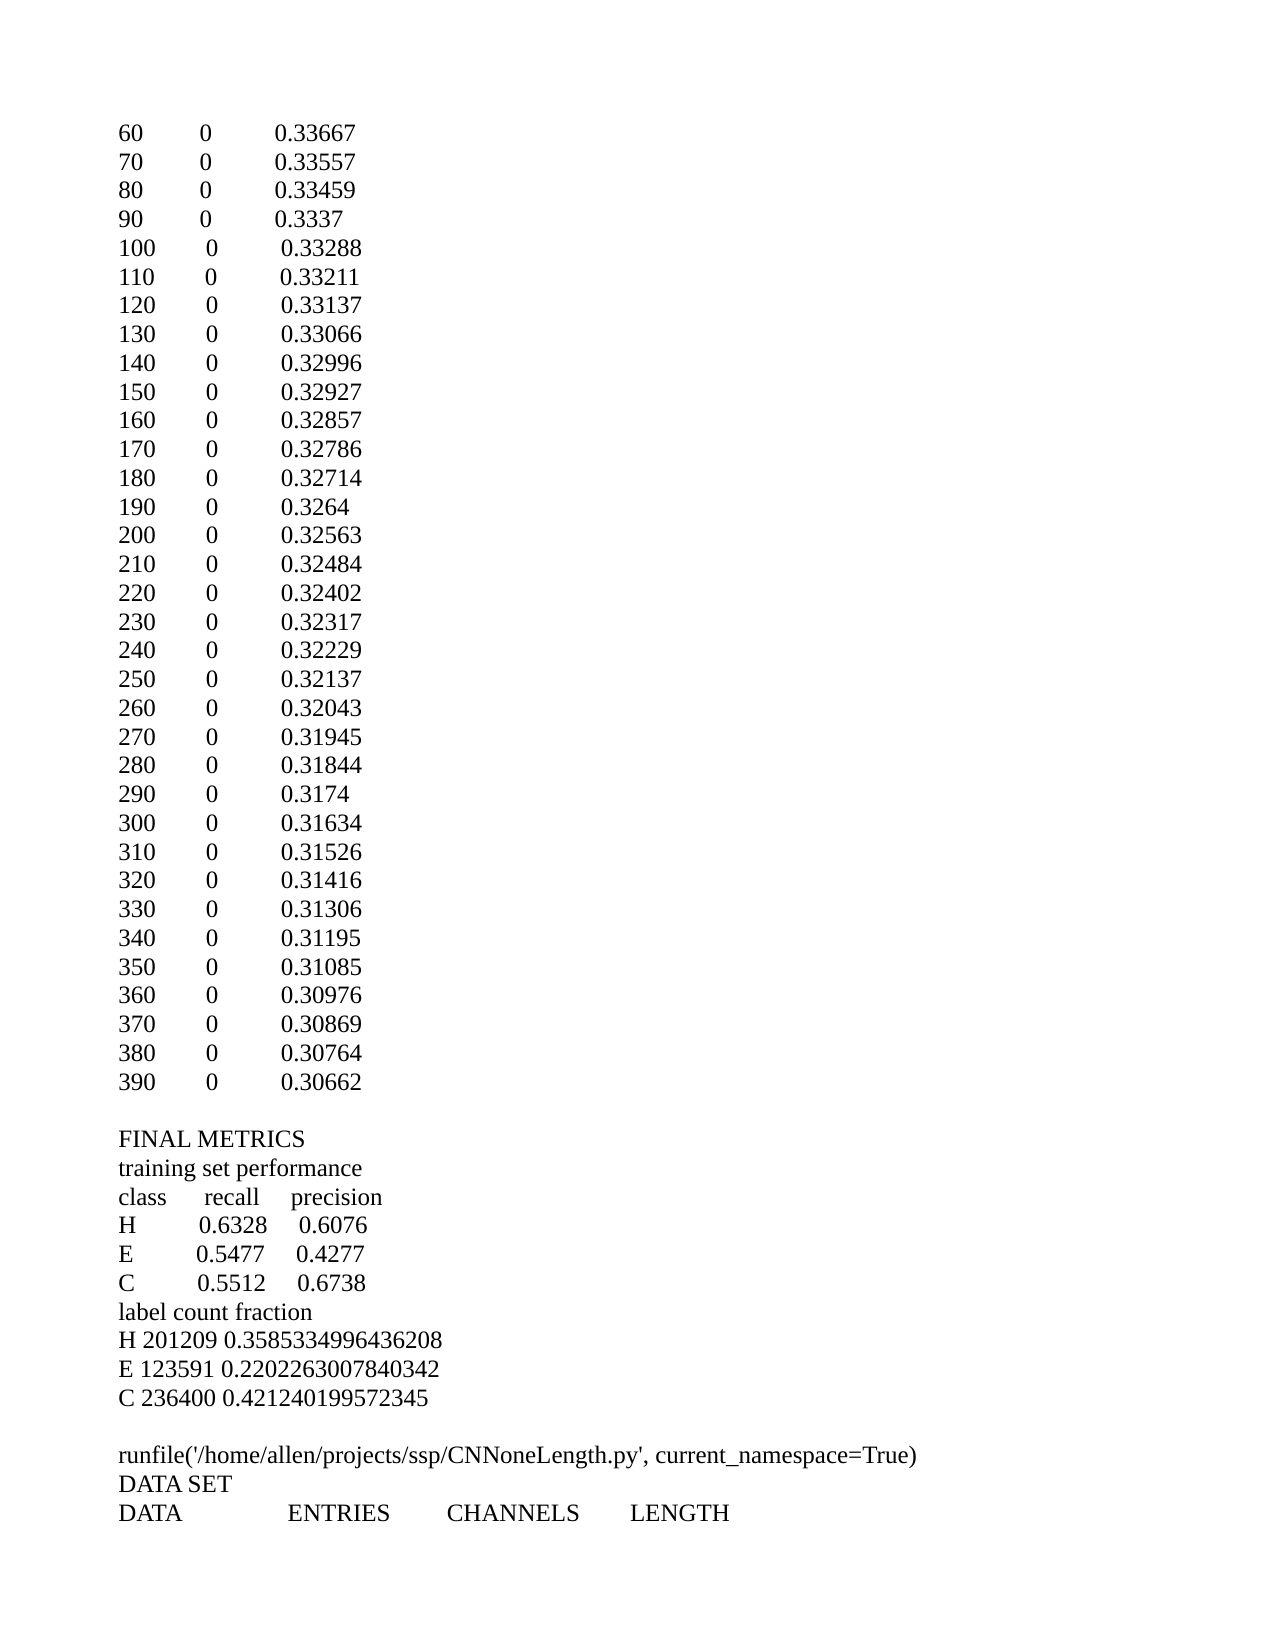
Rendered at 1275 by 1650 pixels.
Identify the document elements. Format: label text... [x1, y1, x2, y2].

text 320 0 0.31416 [118, 866, 1157, 894]
text DATA SET [118, 1469, 1157, 1498]
text 370 0 0.30869 [118, 1009, 1157, 1038]
text 120 0 0.33137 [118, 291, 1157, 319]
text 360 0 0.30976 [118, 981, 1157, 1009]
text 190 0 0.3264 [118, 492, 1157, 521]
text 150 0 0.32927 [118, 377, 1157, 406]
text C 236400 0.421240199572345 [118, 1383, 1157, 1412]
text E 0.5477 0.4277 [118, 1239, 1157, 1268]
text 300 0 0.31634 [118, 808, 1157, 837]
text 80 0 0.33459 [118, 176, 1157, 204]
text 380 0 0.30764 [118, 1038, 1157, 1067]
text 70 0 0.33557 [118, 147, 1157, 176]
text label count fraction [118, 1297, 1157, 1326]
text 250 0 0.32137 [118, 664, 1157, 693]
text 290 0 0.3174 [118, 779, 1157, 808]
text H 0.6328 0.6076 [118, 1211, 1157, 1239]
text 90 0 0.3337 [118, 204, 1157, 233]
text 350 0 0.31085 [118, 952, 1157, 981]
text 310 0 0.31526 [118, 837, 1157, 866]
text 110 0 0.33211 [118, 262, 1157, 291]
text 340 0 0.31195 [118, 923, 1157, 952]
text 140 0 0.32996 [118, 348, 1157, 377]
text training set performance [118, 1153, 1157, 1182]
text 100 0 0.33288 [118, 233, 1157, 262]
text 390 0 0.30662 [118, 1067, 1157, 1096]
text 330 0 0.31306 [118, 894, 1157, 923]
text 220 0 0.32402 [118, 578, 1157, 607]
text 170 0 0.32786 [118, 434, 1157, 463]
text 230 0 0.32317 [118, 607, 1157, 636]
text 160 0 0.32857 [118, 406, 1157, 434]
text 280 0 0.31844 [118, 751, 1157, 779]
text 210 0 0.32484 [118, 549, 1157, 578]
text 200 0 0.32563 [118, 521, 1157, 549]
text DATA ENTRIES CHANNELS LENGTH [118, 1498, 1157, 1527]
text class recall precision [118, 1182, 1157, 1211]
text E 123591 0.2202263007840342 [118, 1354, 1157, 1383]
text H 201209 0.3585334996436208 [118, 1326, 1157, 1354]
text runfile('/home/allen/projects/ssp/CNNoneLength.py', current_namespace=True) [118, 1441, 1157, 1469]
text 180 0 0.32714 [118, 463, 1157, 492]
text 130 0 0.33066 [118, 319, 1157, 348]
text C 0.5512 0.6738 [118, 1268, 1157, 1297]
text FINAL METRICS [118, 1124, 1157, 1153]
text 260 0 0.32043 [118, 693, 1157, 722]
text 60 0 0.33667 [118, 118, 1157, 147]
text 270 0 0.31945 [118, 722, 1157, 751]
text 240 0 0.32229 [118, 636, 1157, 664]
